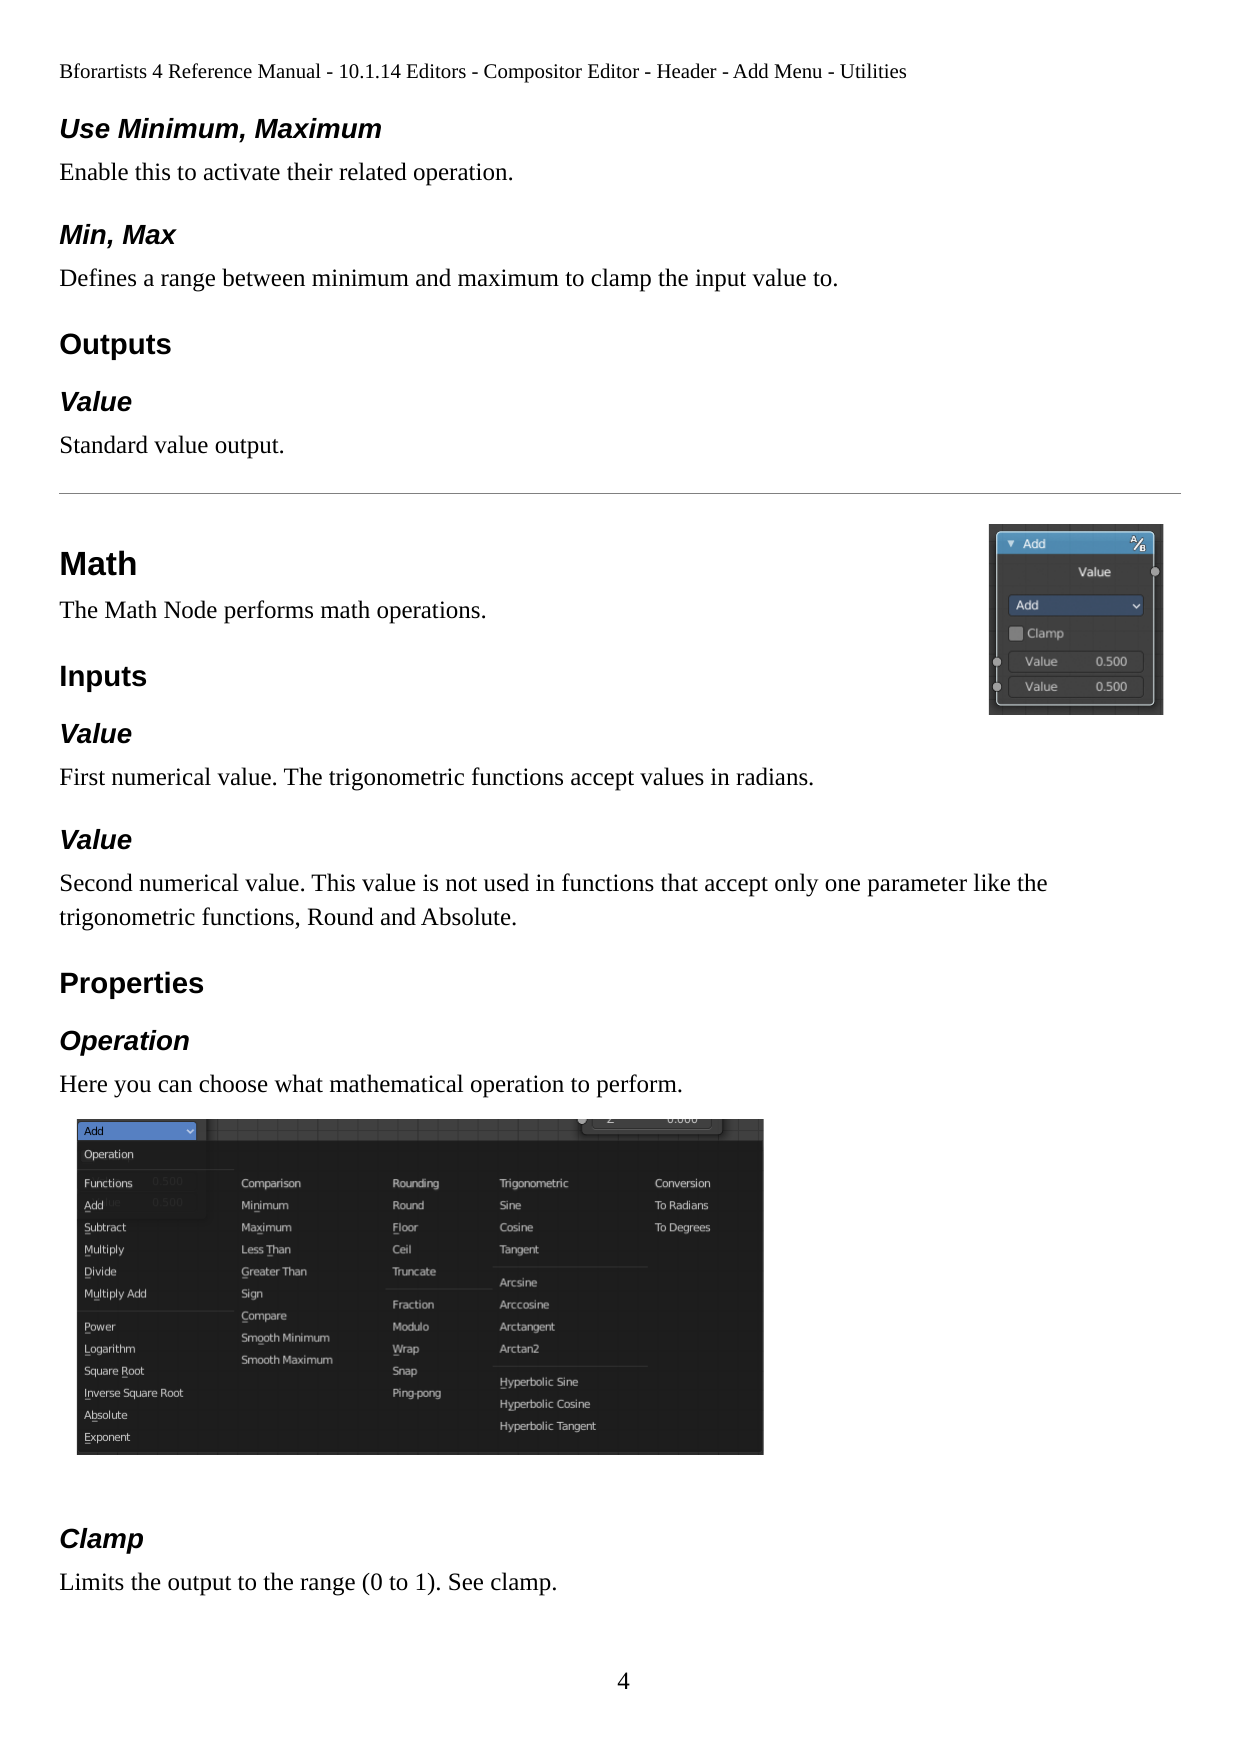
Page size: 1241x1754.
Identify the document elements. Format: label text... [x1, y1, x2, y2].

text Enable this to activate their related operation. [59, 157, 1181, 186]
subtitle Outputs [59, 327, 1181, 360]
text The Math Node performs math operations. [59, 595, 988, 624]
text Second numerical value. This value is not used in functions that accept only one parameter like the trigonometric functions, Round and Absolute. [59, 868, 1181, 931]
text First numerical value. The trigonometric functions accept values in radians. [59, 762, 1181, 790]
subtitle Use Minimum, Maximum [59, 113, 1181, 144]
subtitle Clamp [59, 1523, 1181, 1555]
subtitle Min, Max [59, 218, 1181, 250]
picture [76, 1119, 764, 1455]
subtitle Inputs [59, 658, 988, 692]
picture [988, 524, 1164, 715]
subtitle Value [59, 717, 1181, 749]
text Standard value output. [59, 430, 1181, 458]
subtitle Math [59, 544, 988, 582]
subtitle Value [59, 385, 1181, 417]
text Limits the output to the range (0 to 1). See clamp. [59, 1567, 1181, 1596]
subtitle [1164, 544, 1181, 582]
subtitle Value [59, 823, 1181, 855]
subtitle [1164, 658, 1181, 692]
text Here you can choose what mathematical operation to perform. [59, 1069, 1181, 1098]
subtitle Operation [59, 1024, 1181, 1056]
subtitle Properties [59, 966, 1181, 999]
text Defines a range between minimum and maximum to clamp the input value to. [59, 263, 1181, 292]
